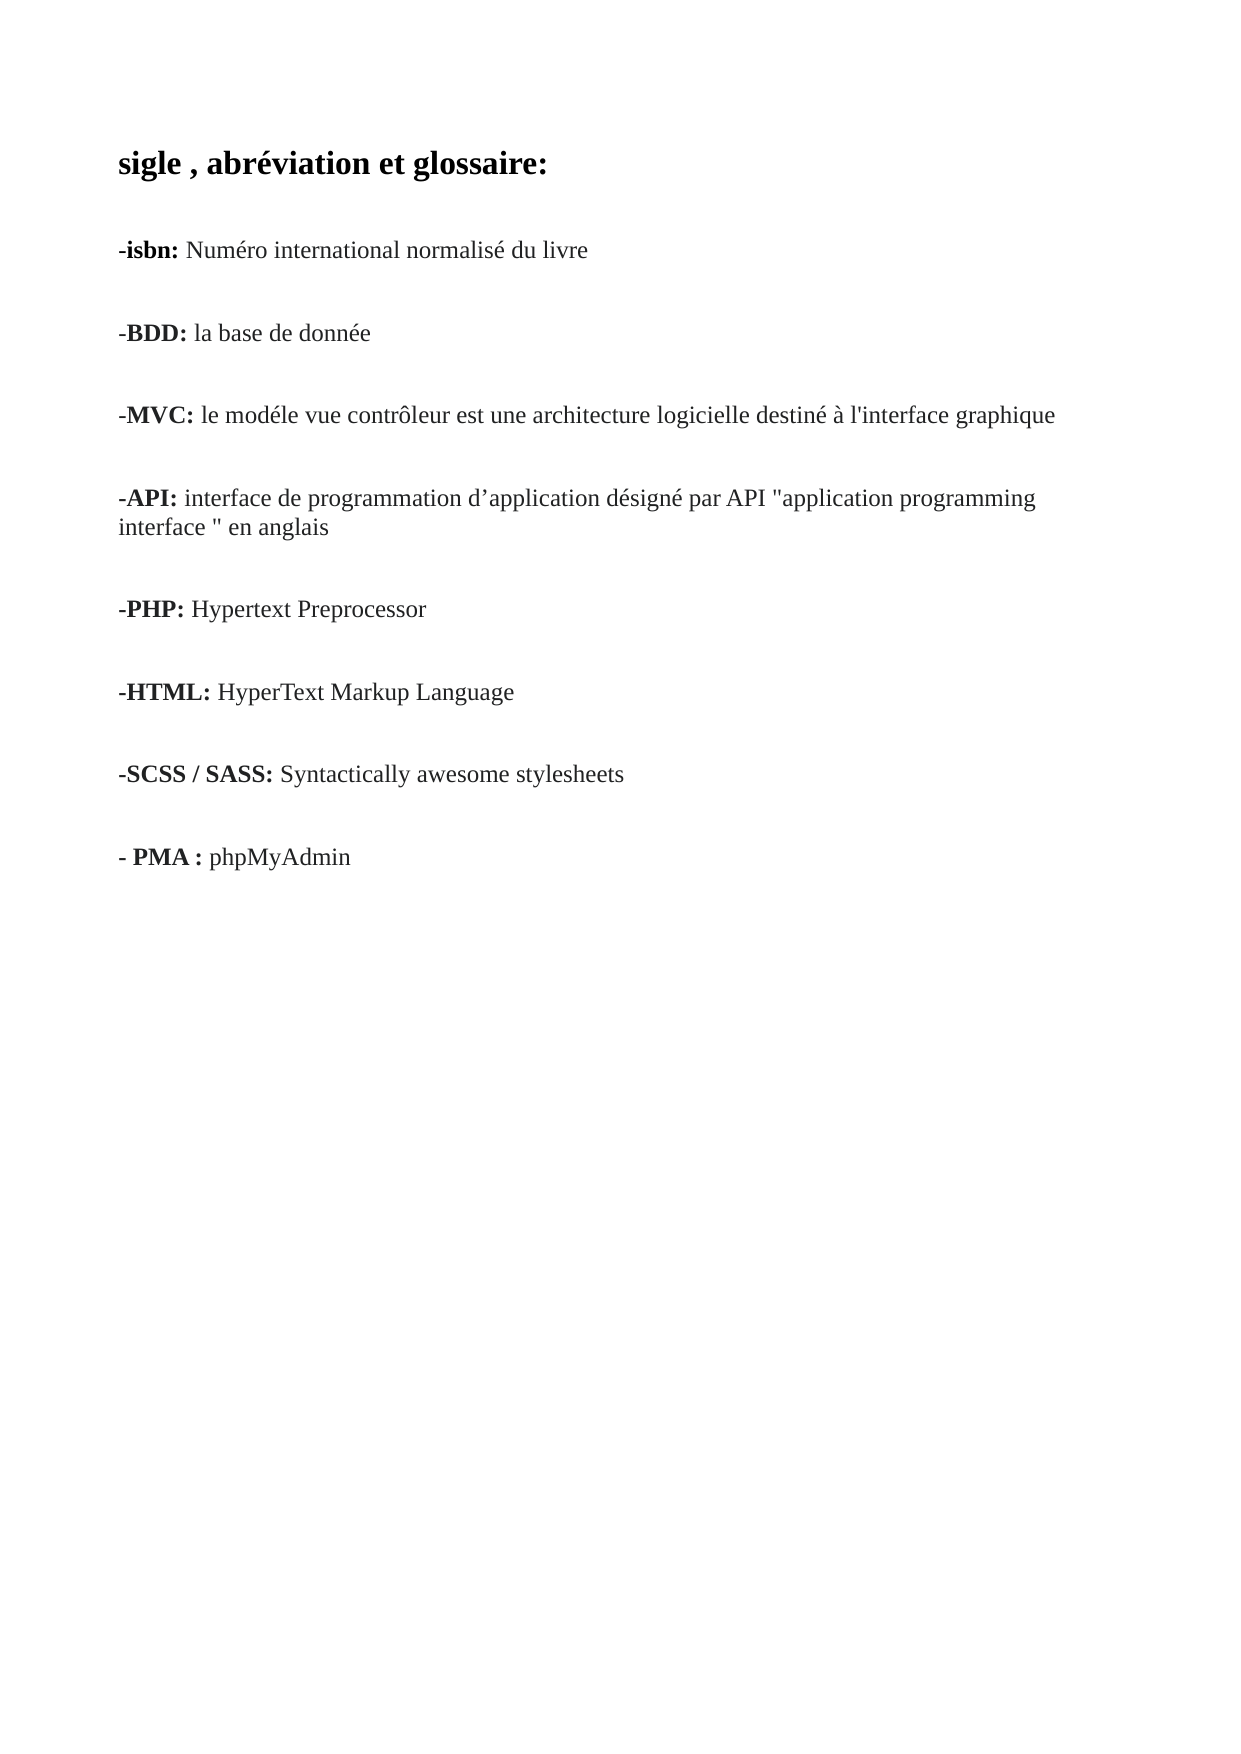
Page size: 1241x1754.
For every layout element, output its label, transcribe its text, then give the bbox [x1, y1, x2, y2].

text -MVC: le modéle vue contrôleur est une architecture logicielle destiné à l'interface graphique [118, 401, 1122, 429]
text -BDD: la base de donnée [118, 318, 1122, 347]
text -SCSS / SASS: Syntactically awesome stylesheets [118, 759, 1122, 788]
text -HTML: HyperText Markup Language [118, 677, 1122, 706]
text -isbn: Numéro international normalisé du livre [118, 236, 1122, 264]
text - PMA : phpMyAdmin [118, 842, 1122, 871]
text -PHP: Hypertext Preprocessor [118, 594, 1122, 623]
subtitle sigle , abréviation et glossaire: [118, 143, 1122, 182]
text -API: interface de programmation d’application désigné par API "application programming interface " en anglais [118, 483, 1122, 541]
